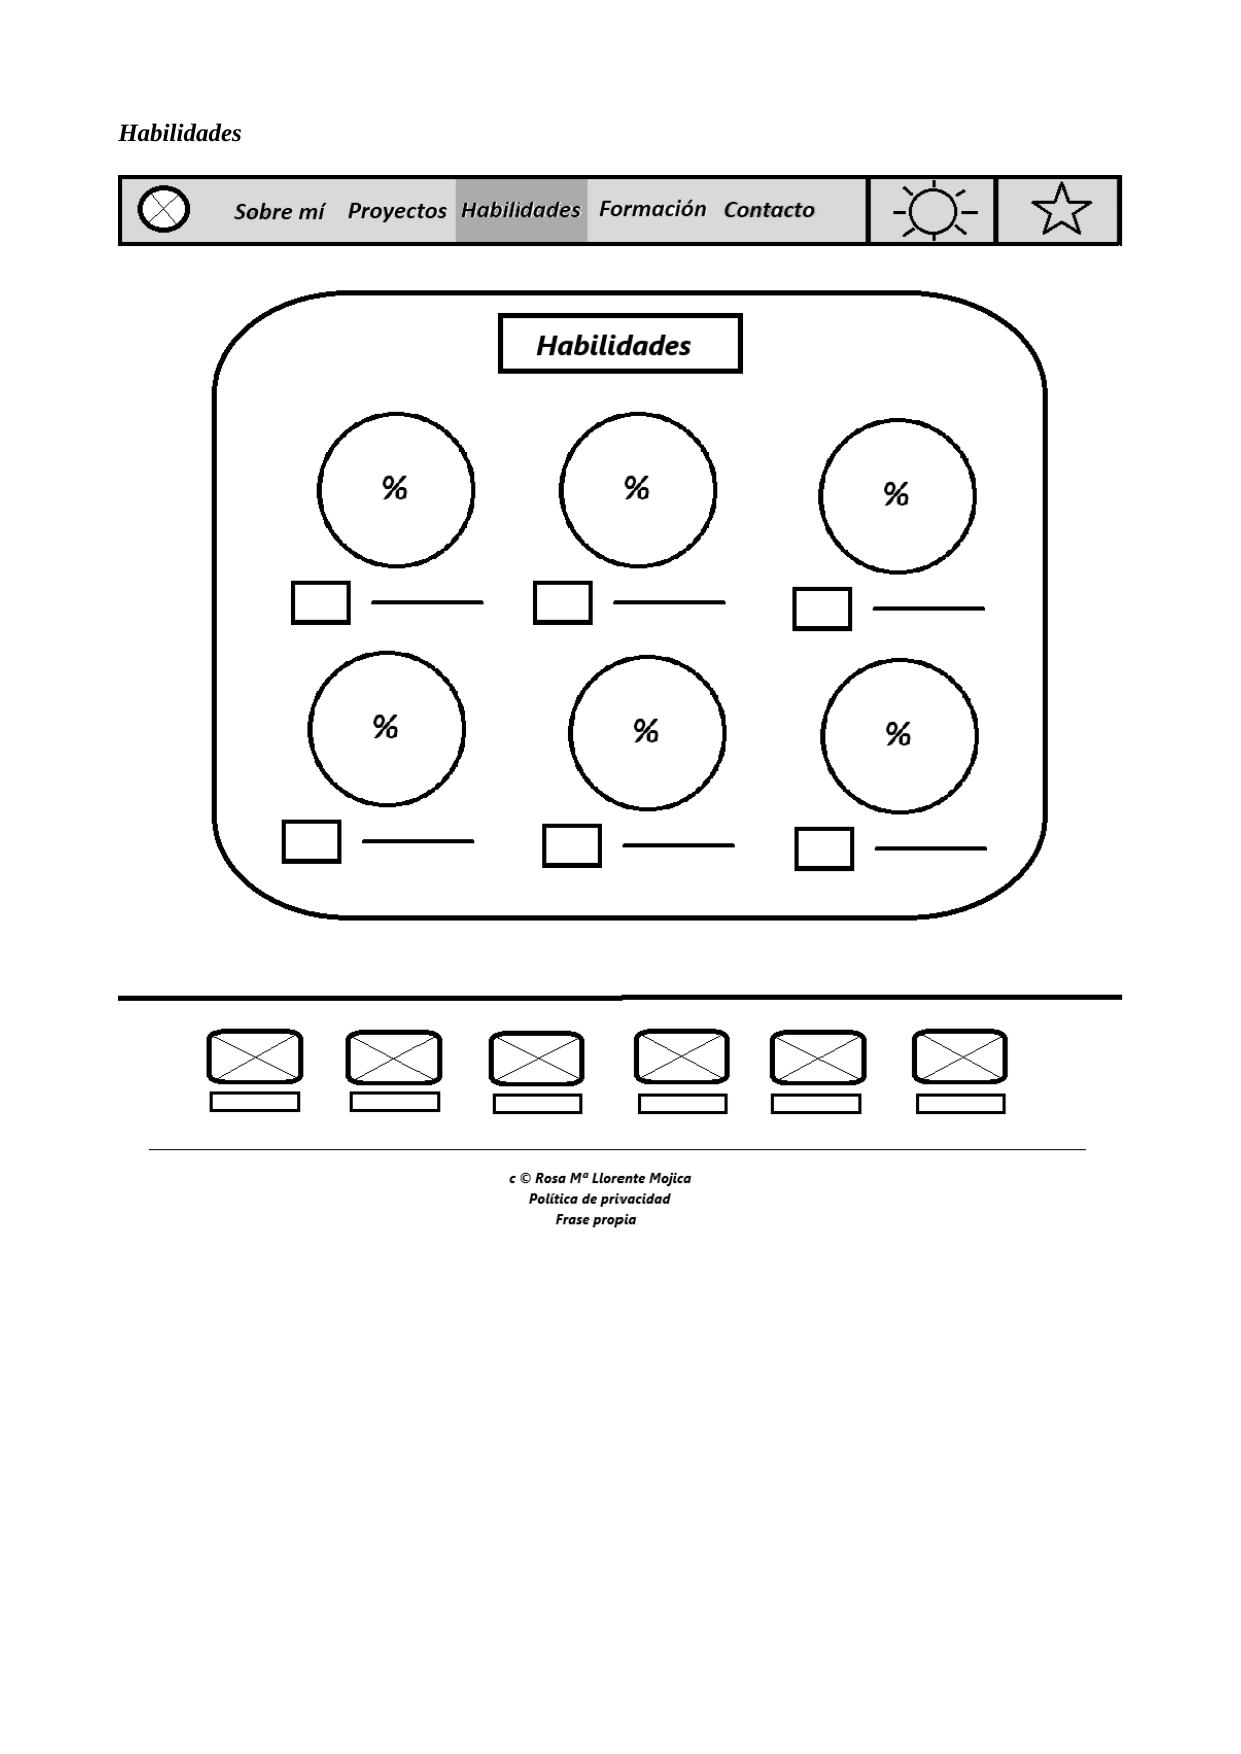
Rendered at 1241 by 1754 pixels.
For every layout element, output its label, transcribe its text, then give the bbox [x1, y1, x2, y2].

text Habilidades [118, 118, 1122, 147]
picture [118, 175, 1123, 1248]
